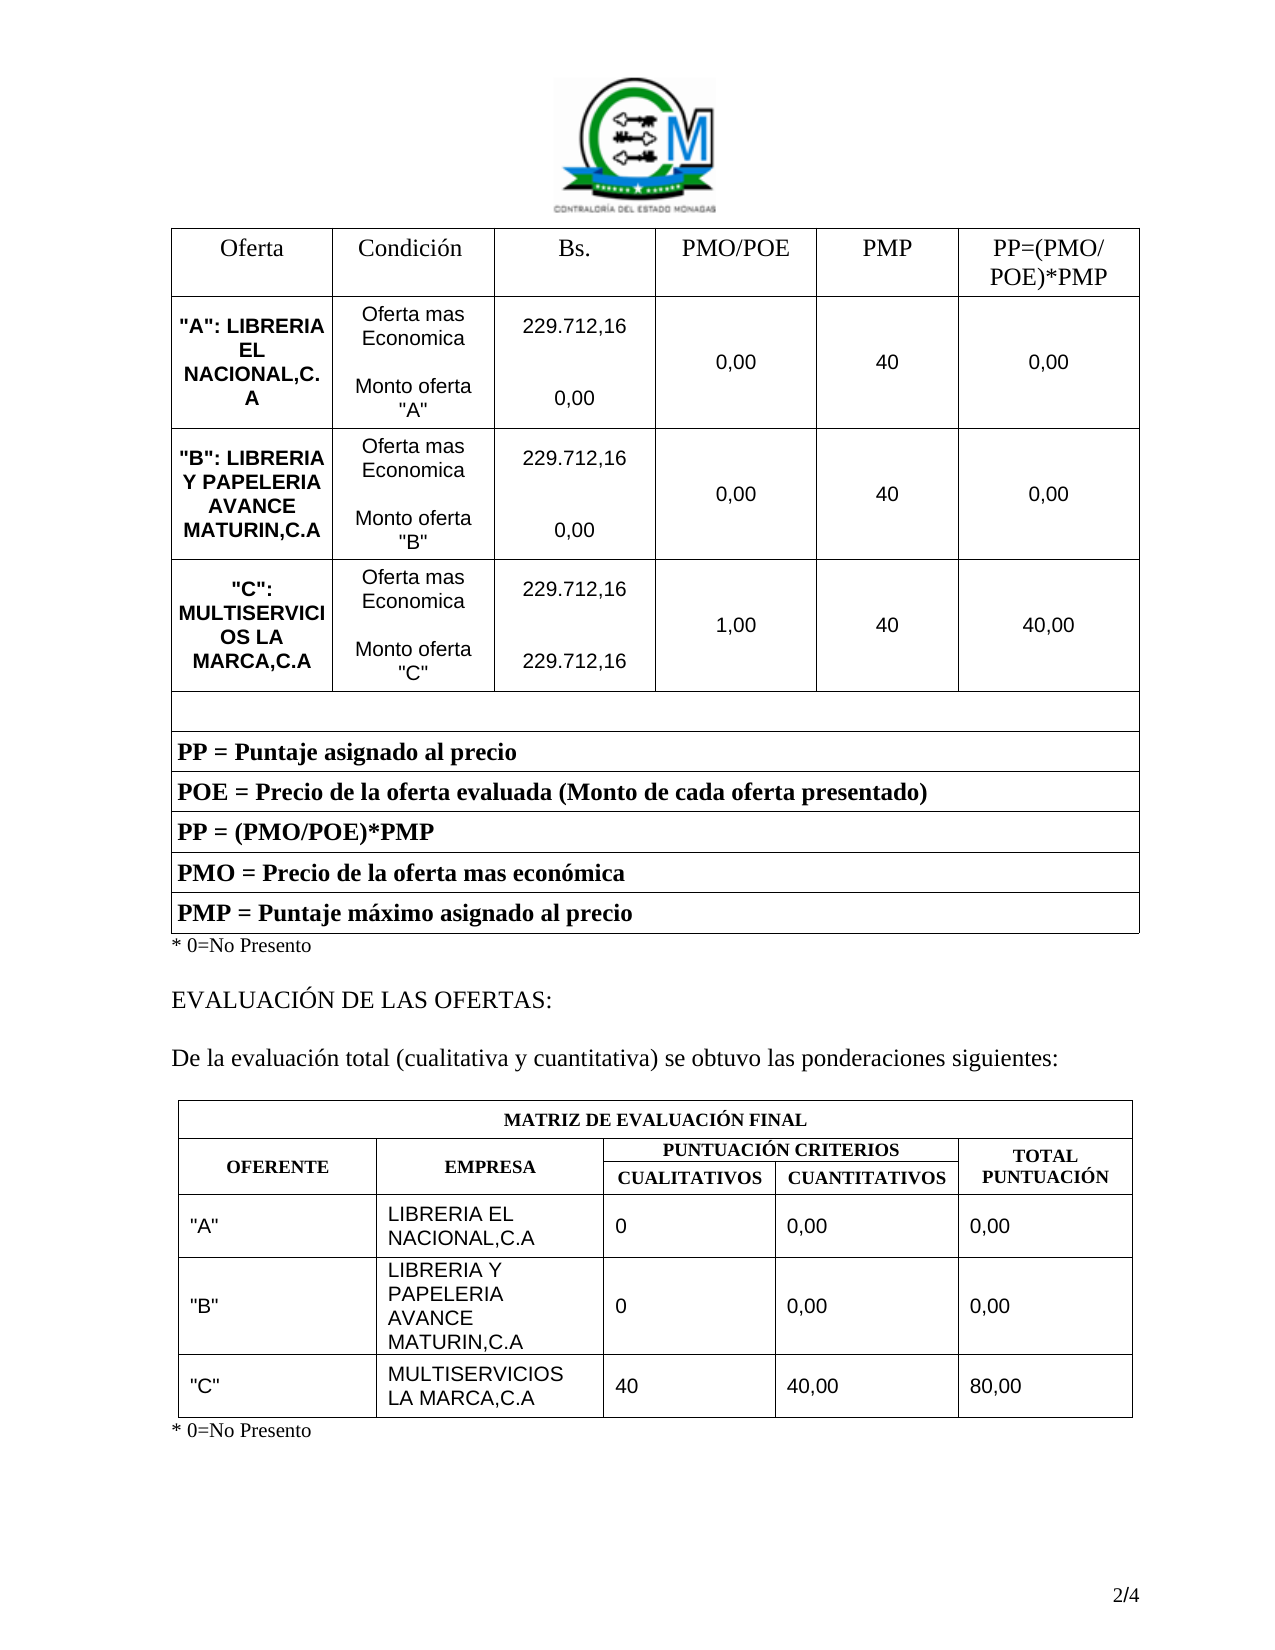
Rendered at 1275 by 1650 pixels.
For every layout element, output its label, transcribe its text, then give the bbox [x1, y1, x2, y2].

text EVALUACIÓN DE LAS OFERTAS: [171, 985, 1139, 1014]
text * 0=No Presento [171, 1418, 1139, 1442]
table_cell TOTAL PUNTUACIÓN [959, 1139, 1132, 1194]
table_cell 0,00 [959, 1195, 1132, 1257]
table_cell 0 [604, 1258, 775, 1354]
table_cell PUNTUACIÓN CRITERIOS [604, 1139, 958, 1161]
table_cell LIBRERIA Y PAPELERIA AVANCE MATURIN,C.A [377, 1258, 603, 1354]
table_cell LIBRERIA EL NACIONAL,C.A [377, 1195, 603, 1257]
table_cell PP=(PMO/POE)*PMP [959, 229, 1139, 296]
text * 0=No Presento [171, 934, 1139, 957]
table_cell 40,00 [959, 560, 1139, 691]
table_cell 0,00 [656, 297, 816, 428]
table_cell Oferta mas Economica Monto oferta "B" [333, 429, 494, 559]
table_cell 40,00 [776, 1355, 958, 1417]
table_cell PMP = Puntaje máximo asignado al precio [172, 893, 1139, 932]
table_cell [172, 692, 1139, 731]
text De la evaluación total (cualitativa y cuantitativa) se obtuvo las ponderaciones siguientes: [171, 1043, 1139, 1072]
table_cell "A": LIBRERIA EL NACIONAL,C.A [172, 297, 332, 428]
table_cell POE = Precio de la oferta evaluada (Monto de cada oferta presentado) [172, 772, 1139, 811]
table_cell PMP [817, 229, 958, 296]
table_cell EMPRESA [377, 1139, 603, 1194]
table_cell "C": MULTISERVICIOS LA MARCA,C.A [172, 560, 332, 691]
table_cell 0,00 [959, 429, 1139, 559]
table_cell 0,00 [959, 297, 1139, 428]
table_cell 1,00 [656, 560, 816, 691]
table_cell CUANTITATIVOS [776, 1162, 958, 1194]
table_cell 0,00 [776, 1195, 958, 1257]
table_cell 40 [817, 560, 958, 691]
table_cell 0 [604, 1195, 775, 1257]
table_cell CUALITATIVOS [604, 1162, 775, 1194]
table_header MATRIZ DE EVALUACIÓN FINAL [179, 1101, 1132, 1138]
picture [551, 75, 719, 216]
table_cell Oferta mas Economica Monto oferta "C" [333, 560, 494, 691]
table_cell PMO/POE [656, 229, 816, 296]
table_cell "C" [179, 1355, 376, 1417]
table_cell 0,00 [959, 1258, 1132, 1354]
table_cell 0,00 [656, 429, 816, 559]
table_cell PP = Puntaje asignado al precio [172, 732, 1139, 771]
table_cell 229.712,16 0,00 [495, 429, 655, 559]
table_cell 40 [604, 1355, 775, 1417]
table_cell "A" [179, 1195, 376, 1257]
table_cell MULTISERVICIOS LA MARCA,C.A [377, 1355, 603, 1417]
table_cell Oferta [172, 229, 332, 296]
table_cell 40 [817, 297, 958, 428]
table_cell OFERENTE [179, 1139, 376, 1194]
table_cell 0,00 [776, 1258, 958, 1354]
table_cell PMO = Precio de la oferta mas económica [172, 853, 1139, 892]
table_cell Bs. [495, 229, 655, 296]
table_cell 229.712,16 0,00 [495, 297, 655, 428]
table_cell "B" [179, 1258, 376, 1354]
table_cell PP = (PMO/POE)*PMP [172, 812, 1139, 852]
table_cell 40 [817, 429, 958, 559]
table_cell "B": LIBRERIA Y PAPELERIA AVANCE MATURIN,C.A [172, 429, 332, 559]
table_cell 229.712,16 229.712,16 [495, 560, 655, 691]
table_cell Oferta mas Economica Monto oferta "A" [333, 297, 494, 428]
table_cell Condición [333, 229, 494, 296]
table_cell 80,00 [959, 1355, 1132, 1417]
